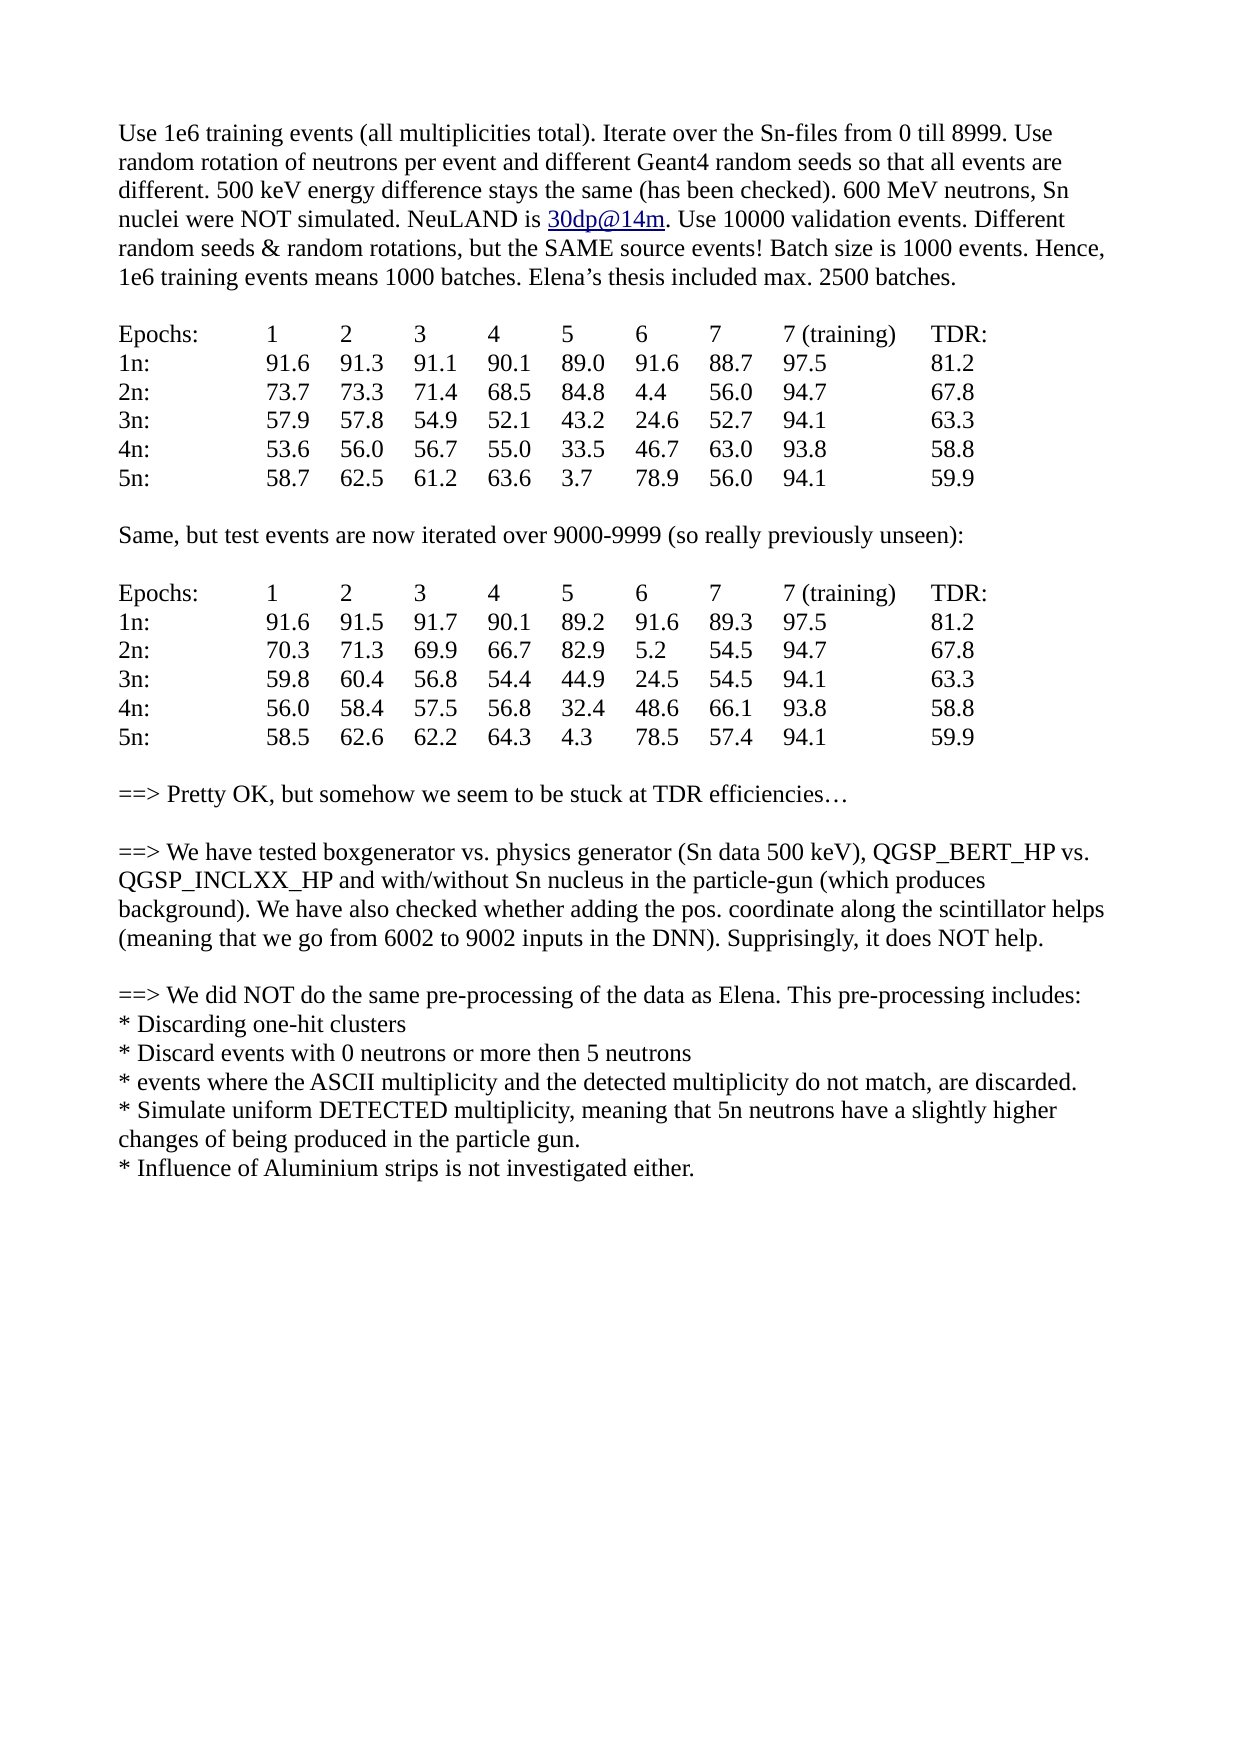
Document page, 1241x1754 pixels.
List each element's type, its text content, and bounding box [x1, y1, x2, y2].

text 1n: 91.6 91.3 91.1 90.1 89.0 91.6 88.7 97.5 81.2 [118, 348, 1122, 377]
text Use 1e6 training events (all multiplicities total). Iterate over the Sn-files from 0 till 8999. Use random rotation of neutrons per event and different Geant4 random seeds so that all events are different. 500 keV energy difference stays the same (has been checked). 600 MeV neutrons, Sn nuclei were NOT simulated. NeuLAND is 30dp@14m. Use 10000 validation events. Different random seeds & random rotations, but the SAME source events! Batch size is 1000 events. Hence, 1e6 training events means 1000 batches. Elena’s thesis included max. 2500 batches. [118, 118, 1122, 291]
text * events where the ASCII multiplicity and the detected multiplicity do not match, are discarded. [118, 1067, 1122, 1096]
text 3n: 57.9 57.8 54.9 52.1 43.2 24.6 52.7 94.1 63.3 [118, 406, 1122, 434]
text * Discard events with 0 neutrons or more then 5 neutrons [118, 1038, 1122, 1067]
text ==> We did NOT do the same pre-processing of the data as Elena. This pre-processing includes: [118, 981, 1122, 1009]
text Epochs: 1 2 3 4 5 6 7 7 (training) TDR: [118, 578, 1122, 607]
text ==> We have tested boxgenerator vs. physics generator (Sn data 500 keV), QGSP_BERT_HP vs. QGSP_INCLXX_HP and with/without Sn nucleus in the particle-gun (which produces background). We have also checked whether adding the pos. coordinate along the scintillator helps (meaning that we go from 6002 to 9002 inputs in the DNN). Supprisingly, it does NOT help. [118, 837, 1122, 952]
text Same, but test events are now iterated over 9000-9999 (so really previously unseen): [118, 521, 1122, 549]
text 2n: 73.7 73.3 71.4 68.5 84.8 4.4 56.0 94.7 67.8 [118, 377, 1122, 406]
text Epochs: 1 2 3 4 5 6 7 7 (training) TDR: [118, 319, 1122, 348]
text 1n: 91.6 91.5 91.7 90.1 89.2 91.6 89.3 97.5 81.2 [118, 607, 1122, 636]
text ==> Pretty OK, but somehow we seem to be stuck at TDR efficiencies… [118, 779, 1122, 808]
text * Discarding one-hit clusters [118, 1009, 1122, 1038]
text 4n: 56.0 58.4 57.5 56.8 32.4 48.6 66.1 93.8 58.8 [118, 693, 1122, 722]
text * Influence of Aluminium strips is not investigated either. [118, 1153, 1122, 1182]
text 3n: 59.8 60.4 56.8 54.4 44.9 24.5 54.5 94.1 63.3 [118, 664, 1122, 693]
text 2n: 70.3 71.3 69.9 66.7 82.9 5.2 54.5 94.7 67.8 [118, 636, 1122, 664]
text * Simulate uniform DETECTED multiplicity, meaning that 5n neutrons have a slightly higher changes of being produced in the particle gun. [118, 1096, 1122, 1153]
text 4n: 53.6 56.0 56.7 55.0 33.5 46.7 63.0 93.8 58.8 [118, 434, 1122, 463]
text 5n: 58.5 62.6 62.2 64.3 4.3 78.5 57.4 94.1 59.9 [118, 722, 1122, 751]
text 5n: 58.7 62.5 61.2 63.6 3.7 78.9 56.0 94.1 59.9 [118, 463, 1122, 492]
